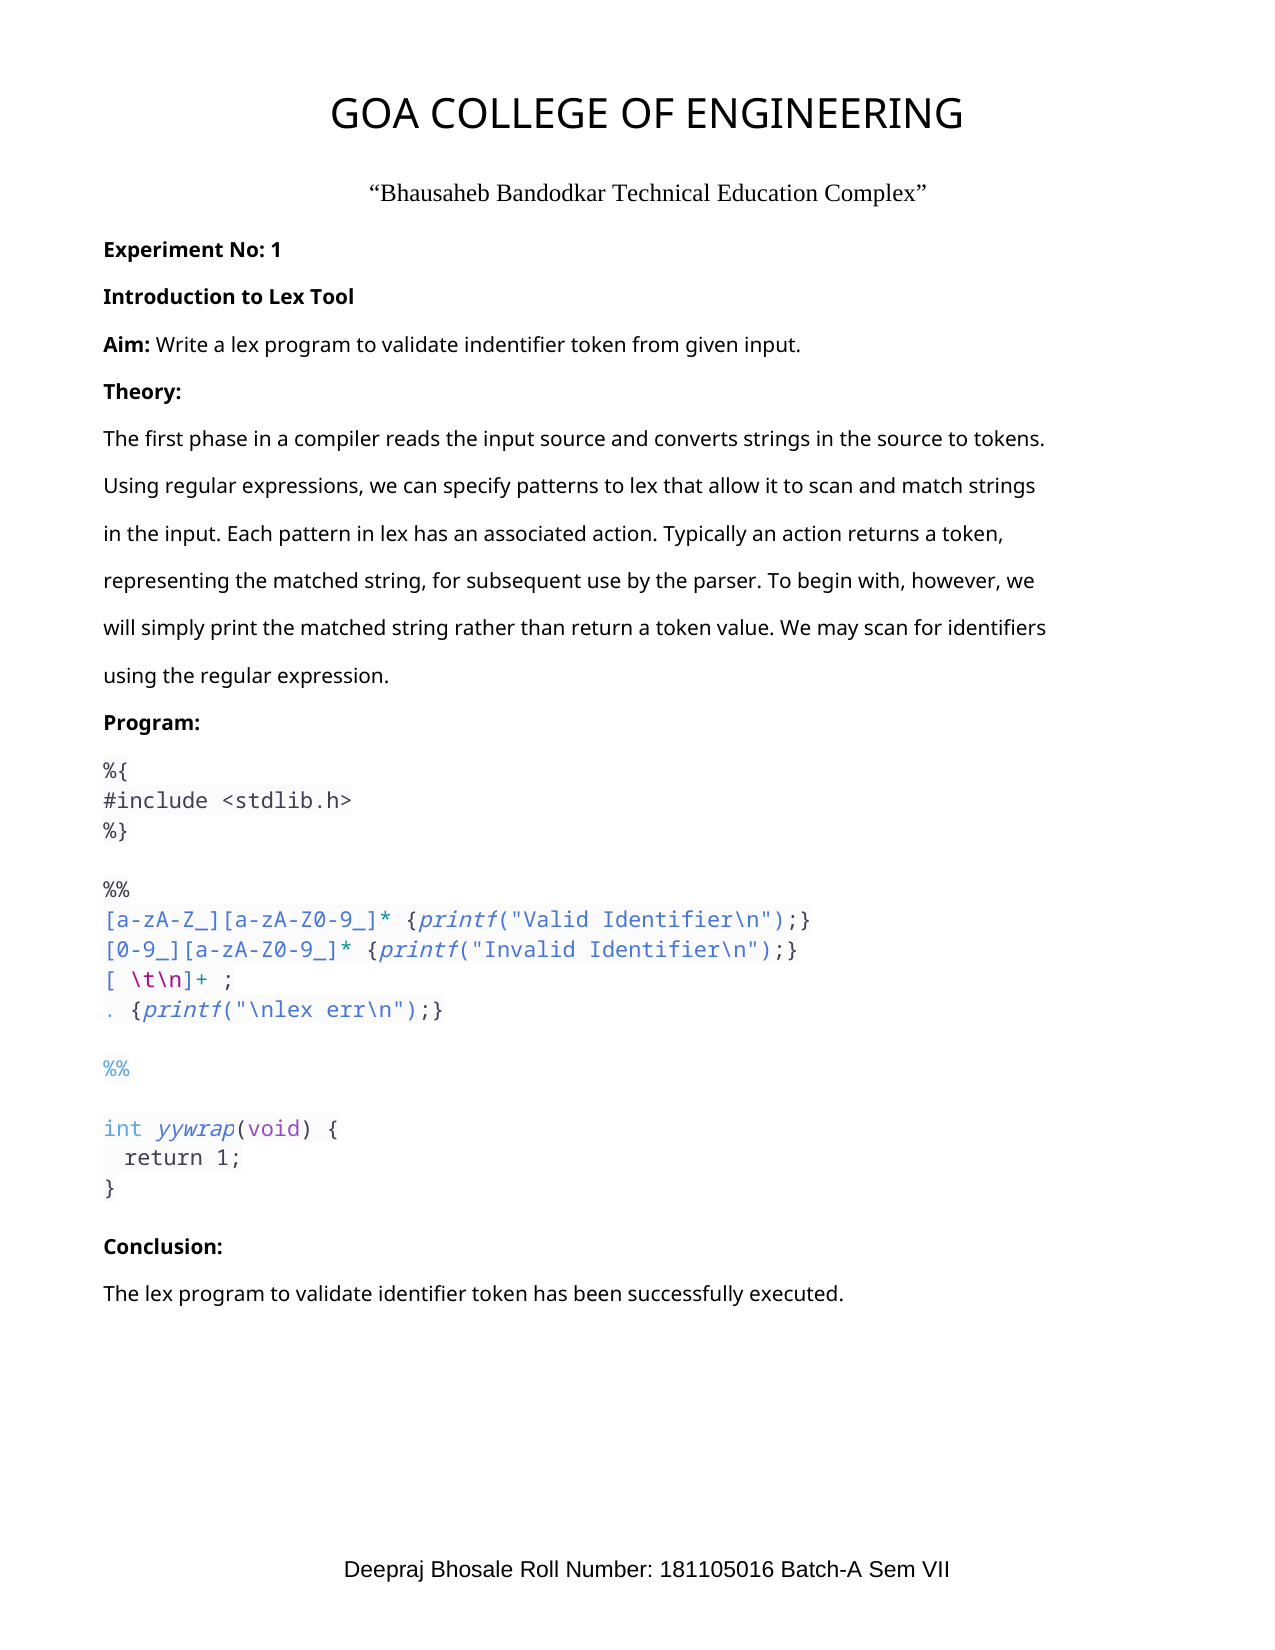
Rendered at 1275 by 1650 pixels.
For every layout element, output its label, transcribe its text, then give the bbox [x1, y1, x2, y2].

text Using regular expressions, we can specify patterns to lex that allow it to scan and match strings [103, 472, 1191, 500]
text [ \t\n]+ ; [103, 964, 1191, 994]
text Introduction to Lex Tool [103, 282, 1191, 311]
text return 1; [103, 1142, 1191, 1172]
text Conclusion: [103, 1232, 1191, 1260]
text in the input. Each pattern in lex has an associated action. Typically an action returns a token, [103, 519, 1191, 547]
text %% [103, 1053, 1191, 1083]
text %{ [103, 755, 1191, 785]
text Experiment No: 1 [103, 235, 1191, 264]
text } [103, 1172, 1191, 1202]
text representing the matched string, for subsequent use by the parser. To begin with, however, we [103, 566, 1191, 595]
text [0-9_][a-zA-Z0-9_]* {printf("Invalid Identifier\n");} [103, 934, 1191, 964]
text [a-zA-Z_][a-zA-Z0-9_]* {printf("Valid Identifier\n");} [103, 904, 1191, 934]
text using the regular expression. [103, 661, 1191, 689]
text int yywrap(void) { [103, 1113, 1191, 1142]
text will simply print the matched string rather than return a token value. We may scan for identifiers [103, 613, 1191, 642]
text Program: [103, 708, 1191, 737]
text Theory: [103, 377, 1191, 406]
text %% [103, 874, 1191, 904]
text %} [103, 815, 1191, 845]
text The first phase in a compiler reads the input source and converts strings in the source to tokens. [103, 424, 1191, 453]
text Aim: Write a lex program to validate indentifier token from given input. [103, 330, 1191, 358]
text . {printf("\nlex err\n");} [103, 994, 1191, 1023]
text #include <stdlib.h> [103, 785, 1191, 815]
text The lex program to validate identifier token has been successfully executed. [103, 1279, 1191, 1307]
